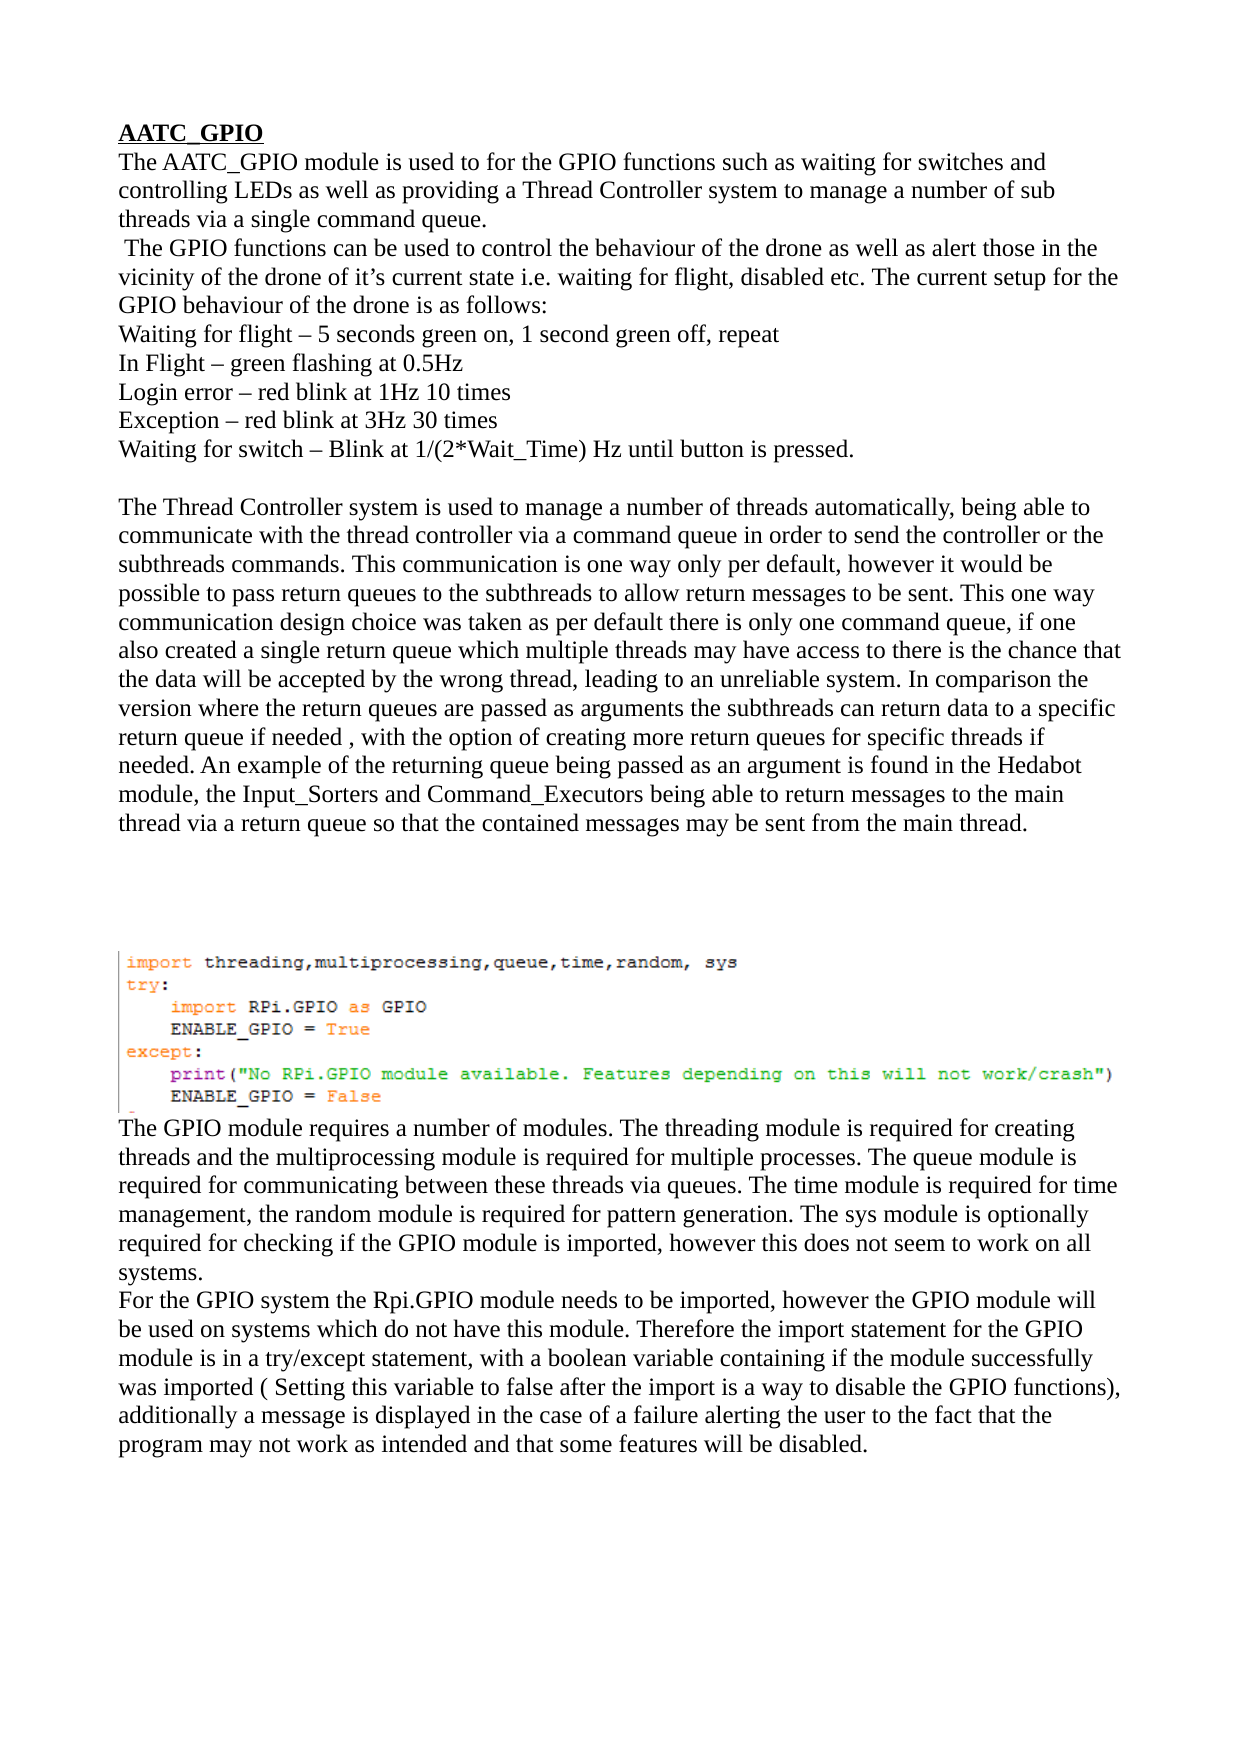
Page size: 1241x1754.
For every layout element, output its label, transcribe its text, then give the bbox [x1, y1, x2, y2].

text Waiting for flight – 5 seconds green on, 1 second green off, repeat [118, 319, 1122, 348]
text For the GPIO system the Rpi.GPIO module needs to be imported, however the GPIO module will be used on systems which do not have this module. Therefore the import statement for the GPIO module is in a try/except statement, with a boolean variable containing if the module successfully was imported ( Setting this variable to false after the import is a way to disable the GPIO functions), additionally a message is displayed in the case of a failure alerting the user to the fact that the program may not work as intended and that some features will be disabled. [118, 1285, 1122, 1458]
text The Thread Controller system is used to manage a number of threads automatically, being able to communicate with the thread controller via a command queue in order to send the controller or the subthreads commands. This communication is one way only per default, however it would be possible to pass return queues to the subthreads to allow return messages to be sent. This one way communication design choice was taken as per default there is only one command queue, if one also created a single return queue which multiple threads may have access to there is the chance that the data will be accepted by the wrong thread, leading to an unreliable system. In comparison the version where the return queues are passed as arguments the subthreads can return data to a specific return queue if needed , with the option of creating more return queues for specific threads if needed. An example of the returning queue being passed as an argument is found in the Hedabot module, the Input_Sorters and Command_Executors being able to return messages to the main thread via a return queue so that the contained messages may be sent from the main thread. [118, 492, 1122, 837]
text In Flight – green flashing at 0.5Hz [118, 348, 1122, 377]
text Login error – red blink at 1Hz 10 times [118, 377, 1122, 406]
text Exception – red blink at 3Hz 30 times [118, 406, 1122, 434]
text The GPIO functions can be used to control the behaviour of the drone as well as alert those in the vicinity of the drone of it’s current state i.e. waiting for flight, disabled etc. The current setup for the GPIO behaviour of the drone is as follows: [118, 233, 1122, 319]
text AATC_GPIO [118, 118, 1122, 147]
text Waiting for switch – Blink at 1/(2*Wait_Time) Hz until button is pressed. [118, 434, 1122, 463]
text The GPIO module requires a number of modules. The threading module is required for creating threads and the multiprocessing module is required for multiple processes. The queue module is required for communicating between these threads via queues. The time module is required for time management, the random module is required for pattern generation. The sys module is optionally required for checking if the GPIO module is imported, however this does not seem to work on all systems. [118, 1113, 1122, 1285]
picture [118, 951, 1123, 1113]
text The AATC_GPIO module is used to for the GPIO functions such as waiting for switches and controlling LEDs as well as providing a Thread Controller system to manage a number of sub threads via a single command queue. [118, 147, 1122, 233]
